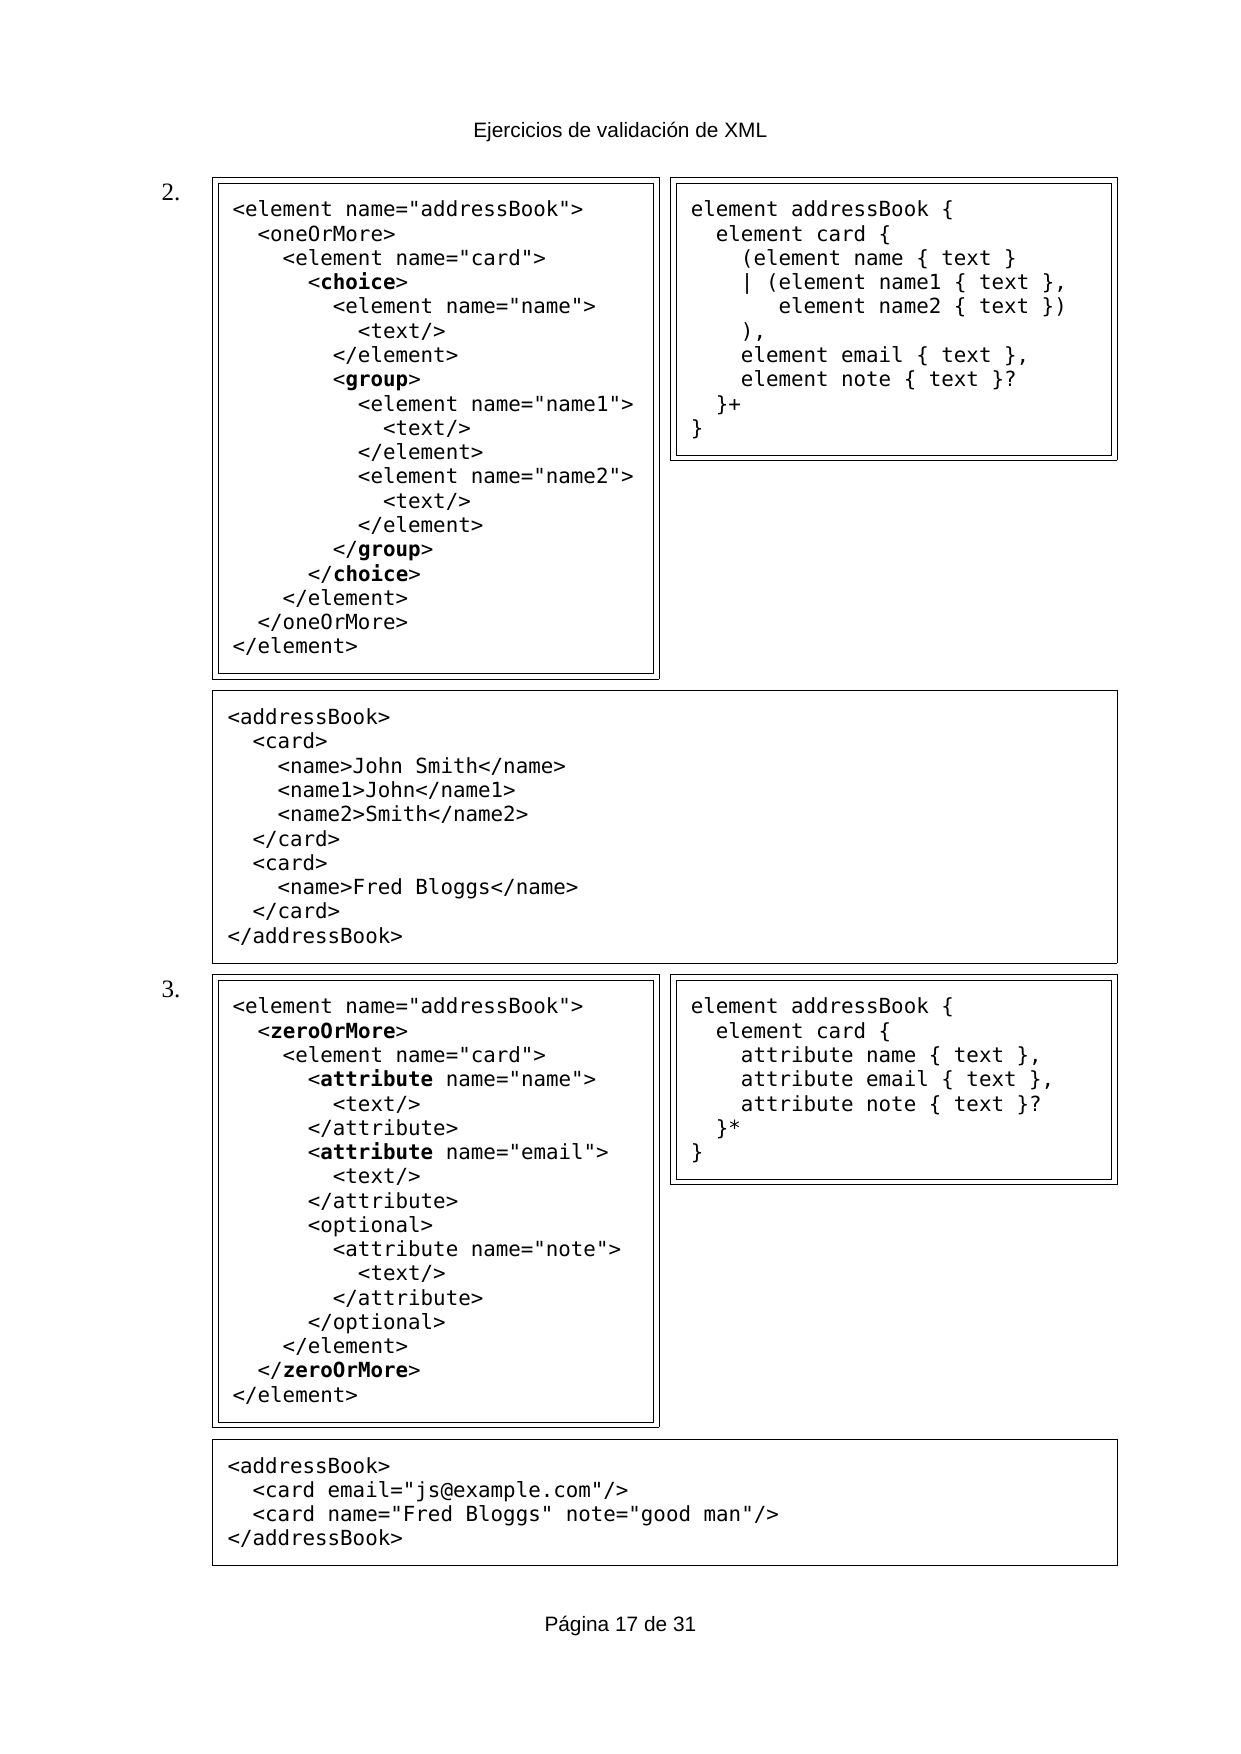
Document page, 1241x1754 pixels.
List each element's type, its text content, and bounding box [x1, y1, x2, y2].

table_cell [118, 1433, 207, 1571]
table_cell [118, 172, 207, 684]
table_cell [118, 685, 207, 968]
table_cell <element name="addressBook"> <oneOrMore> <element name="card"> <choice> <element name="name"> <text/> </element> <group> <element name="name1"> <text/> </element> <element name="name2"> <text/> </element> </group> </choice> </element> </oneOrMore> </element> [207, 172, 665, 684]
table_cell [118, 969, 207, 1433]
table_cell <element name="addressBook"> <zeroOrMore> <element name="card"> <attribute name="name"> <text/> </attribute> <attribute name="email"> <text/> </attribute> <optional> <attribute name="note"> <text/> </attribute> </optional> </element> </zeroOrMore> </element> [207, 969, 665, 1433]
table_cell <addressBook> <card email="js@example.com"/> <card name="Fred Bloggs" note="good man"/> </addressBook> [207, 1433, 1123, 1571]
table_cell element addressBook { element card { attribute name { text }, attribute email { text }, attribute note { text }? }* } [665, 969, 1123, 1433]
table_cell element addressBook { element card { (element name { text } | (element name1 { text }, element name2 { text }) ), element email { text }, element note { text }? }+ } [665, 172, 1123, 684]
table_cell <addressBook> <card> <name>John Smith</name> <name1>John</name1> <name2>Smith</name2> </card> <card> <name>Fred Bloggs</name> </card> </addressBook> [207, 685, 1123, 968]
